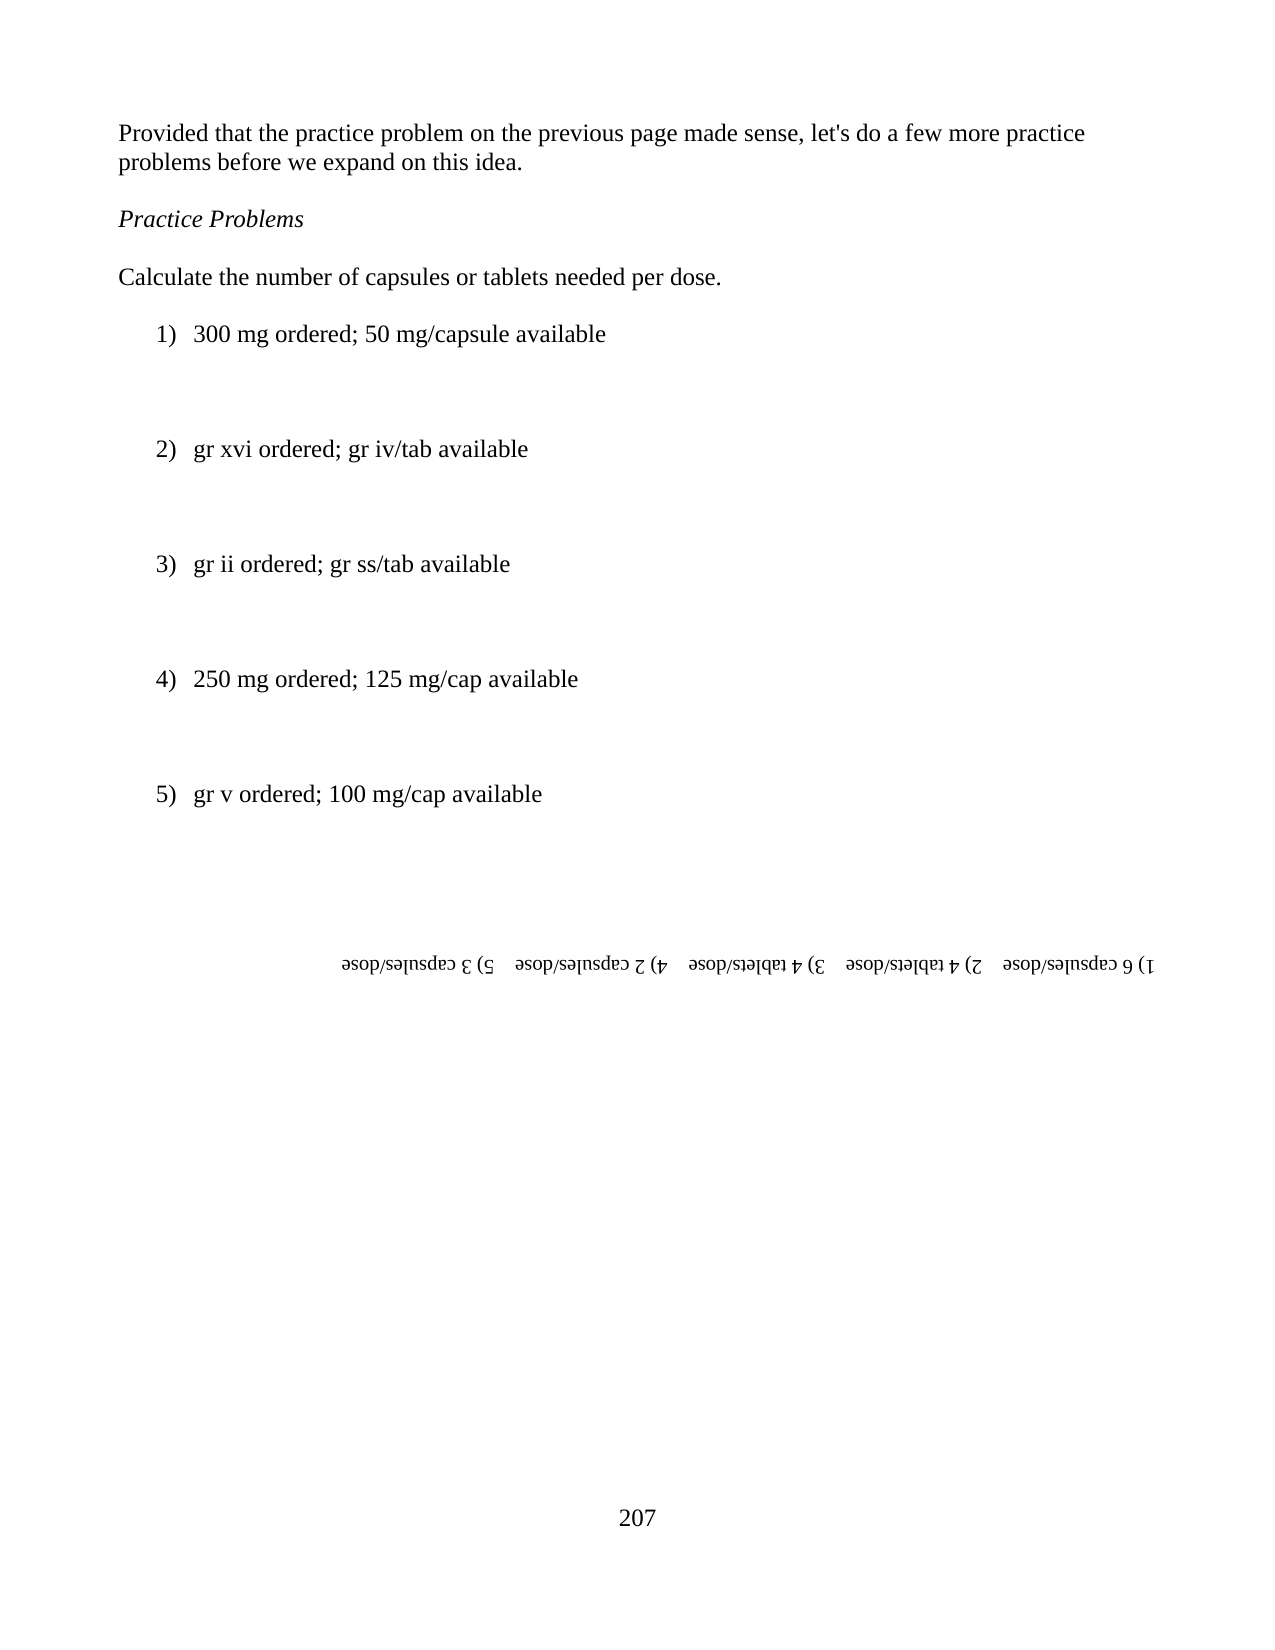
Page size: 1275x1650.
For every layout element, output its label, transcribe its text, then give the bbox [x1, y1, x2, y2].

list gr xvi ordered; gr iv/tab available [156, 434, 1157, 463]
list gr ii ordered; gr ss/tab available [156, 549, 1157, 578]
text Calculate the number of capsules or tablets needed per dose. [118, 262, 1157, 291]
text Provided that the practice problem on the previous page made sense, let's do a few more practice problems before we expand on this idea. [118, 118, 1157, 176]
text Practice Problems [118, 204, 1157, 233]
list gr v ordered; 100 mg/cap available [156, 779, 1157, 808]
list 300 mg ordered; 50 mg/capsule available [156, 319, 1157, 348]
list 250 mg ordered; 125 mg/cap available [156, 664, 1157, 693]
